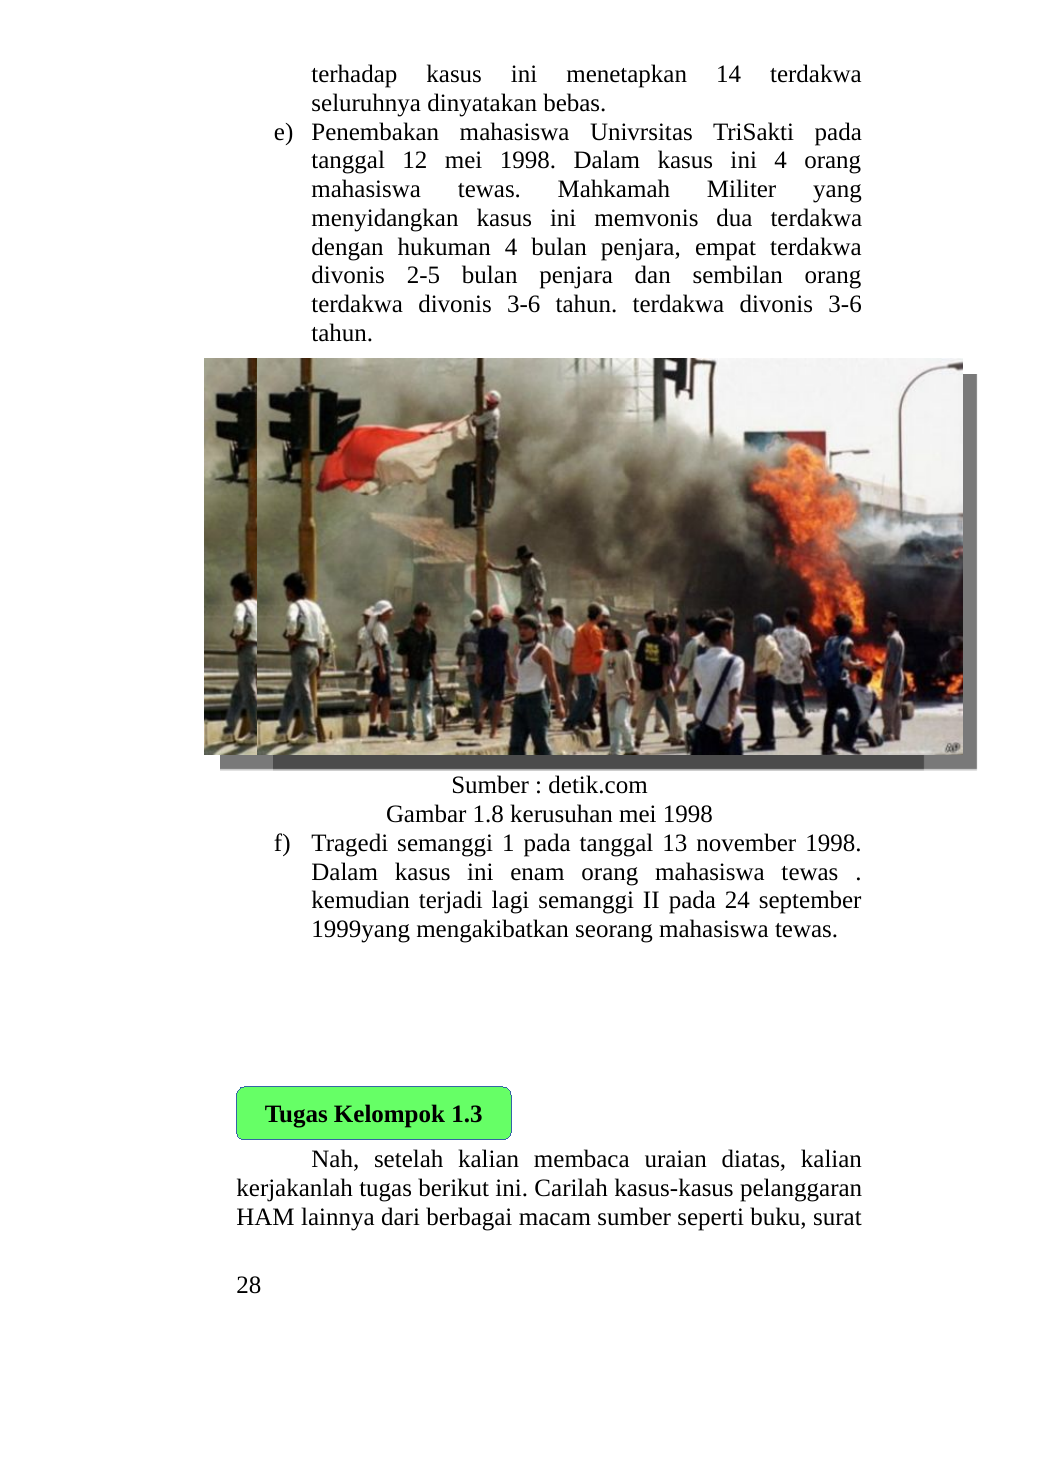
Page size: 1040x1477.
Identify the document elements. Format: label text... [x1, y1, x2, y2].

text Nah, setelah kalian membaca uraian diatas, kalian kerjakanlah tugas berikut ini. Carilah kasus-kasus pelanggaran HAM lainnya dari berbagai macam sumber seperti buku, surat [236, 1144, 862, 1230]
picture [204, 358, 963, 755]
text Gambar 1.8 kerusuhan mei 1998 [236, 799, 862, 828]
list terhadap kasus ini menetapkan 14 terdakwa seluruhnya dinyatakan bebas. [274, 59, 862, 117]
text [236, 347, 862, 358]
text Sumber : detik.com [236, 771, 862, 799]
list Penembakan mahasiswa Univrsitas TriSakti pada tanggal 12 mei 1998. Dalam kasus ini 4 orang mahasiswa tewas. Mahkamah Militer yang menyidangkan kasus ini memvonis dua terdakwa dengan hukuman 4 bulan penjara, empat terdakwa divonis 2-5 bulan penjara dan sembilan orang terdakwa divonis 3-6 tahun. terdakwa divonis 3-6 tahun. [274, 117, 862, 347]
list Tragedi semanggi 1 pada tanggal 13 november 1998. Dalam kasus ini enam orang mahasiswa tewas . kemudian terjadi lagi semanggi II pada 24 september 1999yang mengakibatkan seorang mahasiswa tewas. [274, 828, 862, 943]
